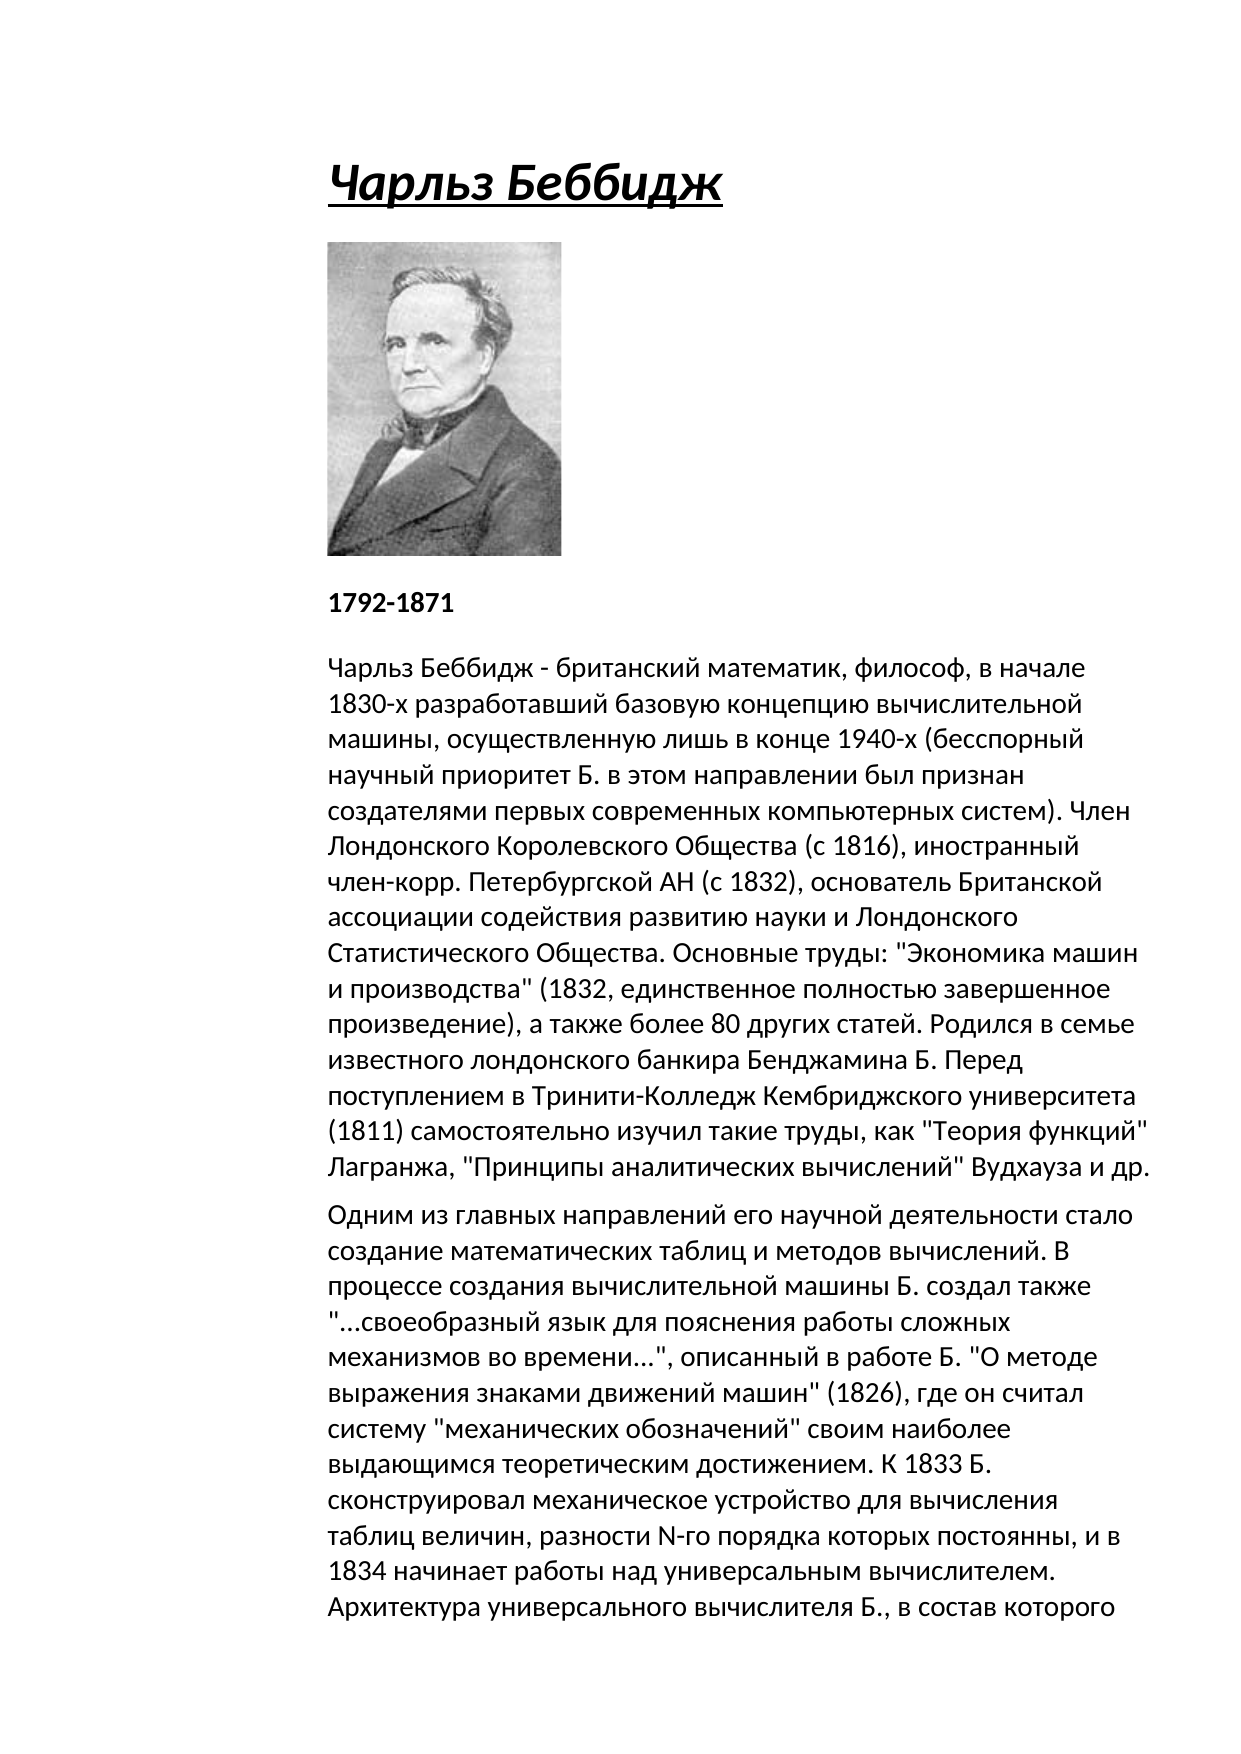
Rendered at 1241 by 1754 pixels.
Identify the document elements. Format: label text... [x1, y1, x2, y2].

text Чарльз Беббидж - британский математик, философ, в начале 1830-х разработавший базовую концепцию вычислительной машины, осуществленную лишь в конце 1940-х (бесспорный научный приоритет Б. в этом направлении был признан создателями первых современных компьютерных систем). Член Лондонского Королевского Общества (с 1816), иностранный член-корр. Петербургской АН (с 1832), основатель Британской ассоциации содействия развитию науки и Лондонского Статистического Общества. Основные труды: "Экономика машин и производства" (1832, единственное полностью завершенное произведение), а также более 80 других статей. Родился в семье известного лондонского банкира Бенджамина Б. Перед поступлением в Тринити-Колледж Кембриджского университета (1811) самостоятельно изучил такие труды, как "Теория функций" Лагранжа, "Принципы аналитических вычислений" Вудхауза и др. [327, 649, 1152, 1183]
picture [327, 242, 562, 556]
text Одним из главных направлений его научной деятельности стало создание математических таблиц и методов вычислений. В процессе создания вычислительной машины Б. создал также "...своеобразный язык для пояснения работы сложных механизмов во времени...", описанный в работе Б. "О методе выражения знаками движений машин" (1826), где он считал систему "механических обозначений" своим наиболее выдающимся теоретическим достижением. К 1833 Б. сконструировал механическое устройство для вычисления таблиц величин, разности N-го порядка которых постоянны, и в 1834 начинает работы над универсальным вычислителем. Архитектура универсального вычислителя Б., в состав которого [327, 1196, 1152, 1623]
text Чарльз Беббидж [327, 147, 1152, 213]
text 1792-1871 [327, 584, 1152, 620]
